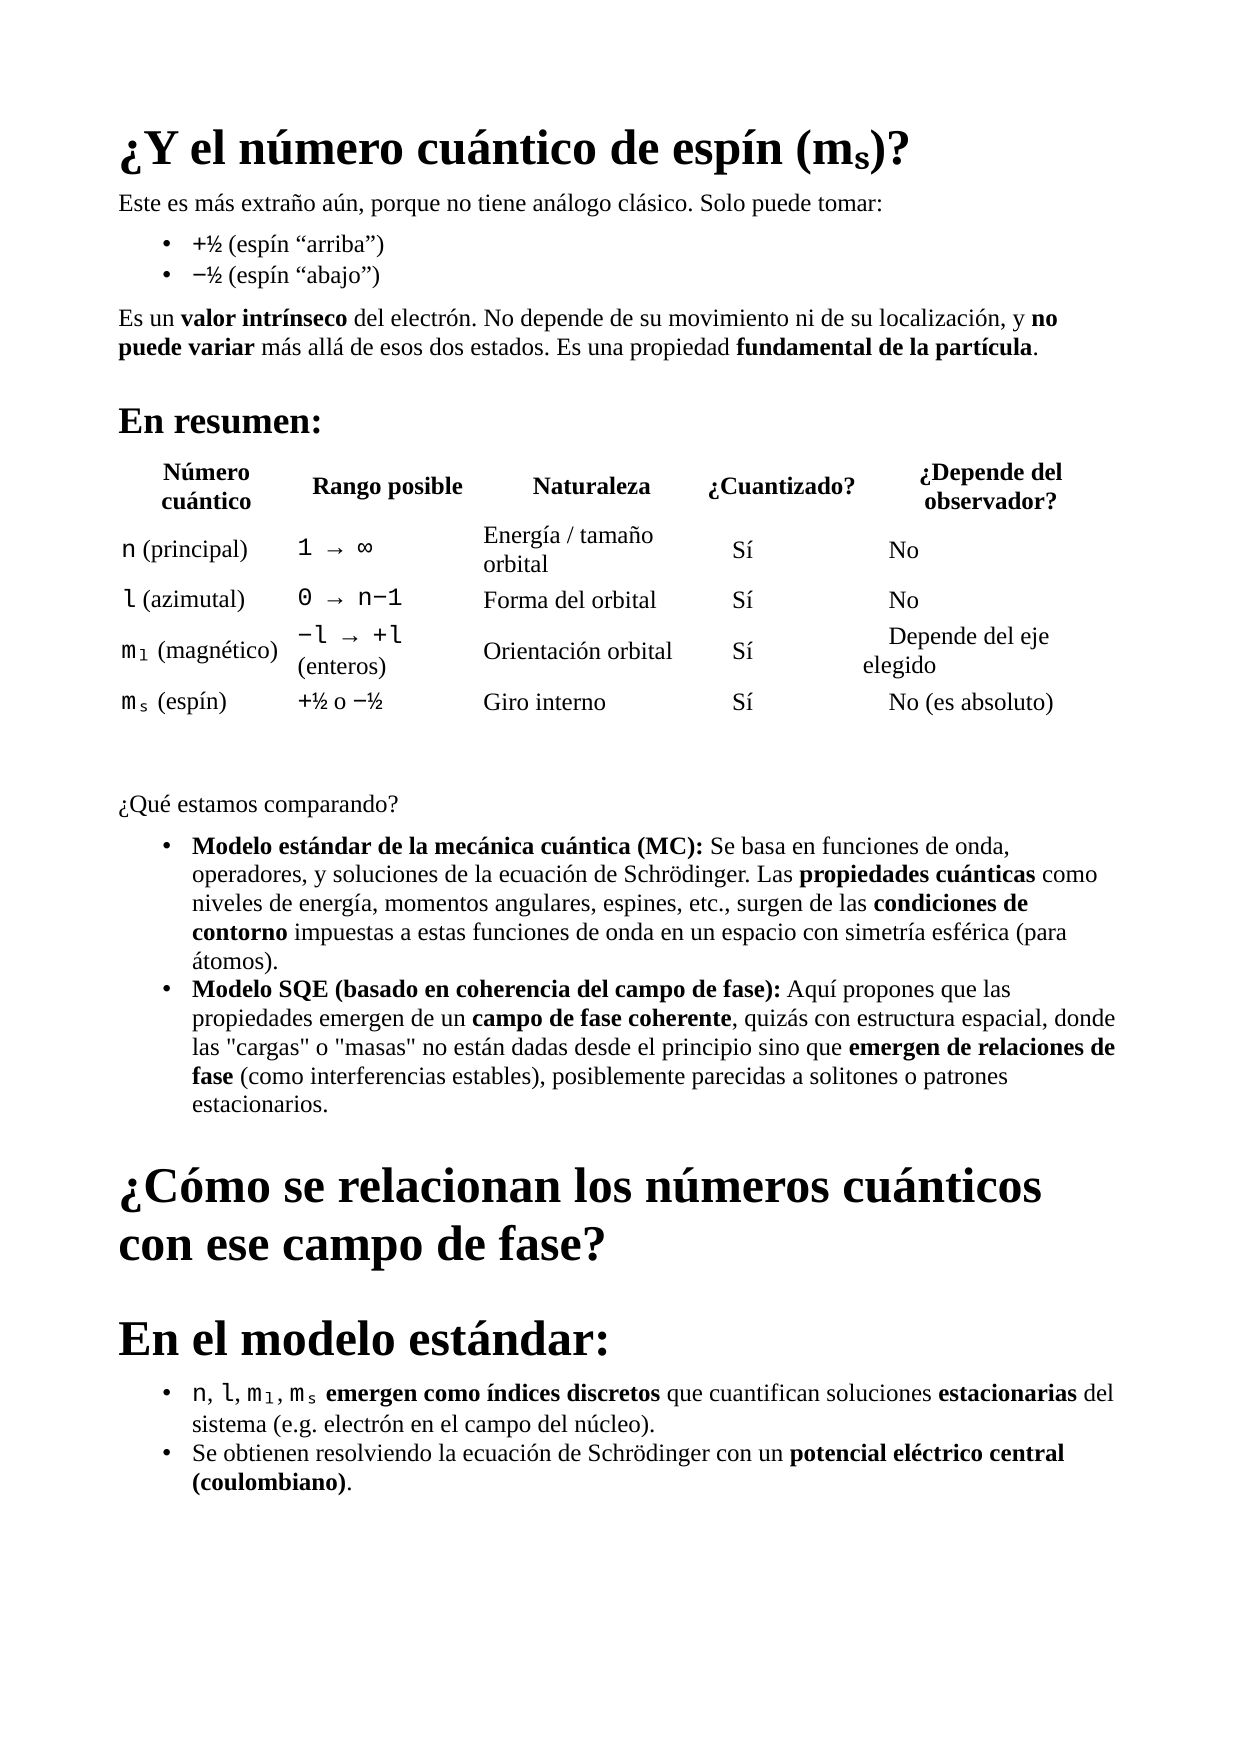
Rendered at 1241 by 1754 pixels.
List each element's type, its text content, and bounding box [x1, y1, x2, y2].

list Modelo SQE (basado en coherencia del campo de fase): Aquí propones que las propiedades emergen de un campo de fase coherente, quizás con estructura espacial, donde las "cargas" o "masas" no están dadas desde el principio sino que emergen de relaciones de fase (como interferencias estables), posiblemente parecidas a solitones o patrones estacionarios. [162, 974, 1122, 1118]
table_cell Energía / tamaño orbital [480, 518, 703, 581]
table_cell −l → +l (enteros) [295, 618, 480, 683]
list n, l, mₗ, mₛ emergen como índices discretos que cuantifican soluciones estacionarias del sistema (e.g. electrón en el campo del núcleo). [162, 1378, 1122, 1438]
list −½ (espín “abajo”) [162, 260, 1122, 291]
table_cell 1 → ∞ [295, 518, 480, 581]
table_cell +½ o −½ [295, 683, 480, 719]
subtitle ¿Cómo se relacionan los números cuánticos con ese campo de fase? [118, 1156, 1122, 1271]
list Modelo estándar de la mecánica cuántica (MC): Se basa en funciones de onda, operadores, y soluciones de la ecuación de Schrödinger. Las propiedades cuánticas como niveles de energía, momentos angulares, espines, etc., surgen de las condiciones de contorno impuestas a estas funciones de onda en un espacio con simetría esférica (para átomos). [162, 831, 1122, 974]
table_header Número cuántico [118, 454, 294, 517]
table_cell l (azimutal) [118, 581, 294, 617]
subtitle En resumen: [118, 398, 1122, 442]
table_cell ❌ No [860, 581, 1122, 617]
table_cell Orientación orbital [480, 618, 703, 683]
table_header Rango posible [295, 454, 480, 517]
table_cell ✅ Sí [703, 581, 860, 617]
text Es un valor intrínseco del electrón. No depende de su movimiento ni de su localización, y no puede variar más allá de esos dos estados. Es una propiedad fundamental de la partícula. [118, 303, 1122, 361]
table_cell mₛ (espín) [118, 683, 294, 719]
table_cell n (principal) [118, 518, 294, 581]
table_cell Giro interno [480, 683, 703, 719]
list +½ (espín “arriba”) [162, 229, 1122, 260]
text Este es más extraño aún, porque no tiene análogo clásico. Solo puede tomar: [118, 188, 1122, 217]
text ¿Qué estamos comparando? [118, 761, 1122, 818]
table_header Naturaleza [480, 454, 703, 517]
table_cell Forma del orbital [480, 581, 703, 617]
subtitle ¿Y el número cuántico de espín (mₛ)? [118, 118, 1122, 176]
table_header ¿Depende del observador? [860, 454, 1122, 517]
table_cell ✅ Sí [703, 683, 860, 719]
list Se obtienen resolviendo la ecuación de Schrödinger con un potencial eléctrico central (coulombiano). [162, 1438, 1122, 1495]
table_cell ✅ Sí [703, 618, 860, 683]
table_cell 0 → n−1 [295, 581, 480, 617]
subtitle En el modelo estándar: [118, 1308, 1122, 1366]
table_cell ✅ Sí [703, 518, 860, 581]
table_cell mₗ (magnético) [118, 618, 294, 683]
table_header ¿Cuantizado? [703, 454, 860, 517]
table_cell ✅ Depende del eje elegido [860, 618, 1122, 683]
table_cell ❌ No [860, 518, 1122, 581]
table_cell ❌ No (es absoluto) [860, 683, 1122, 719]
